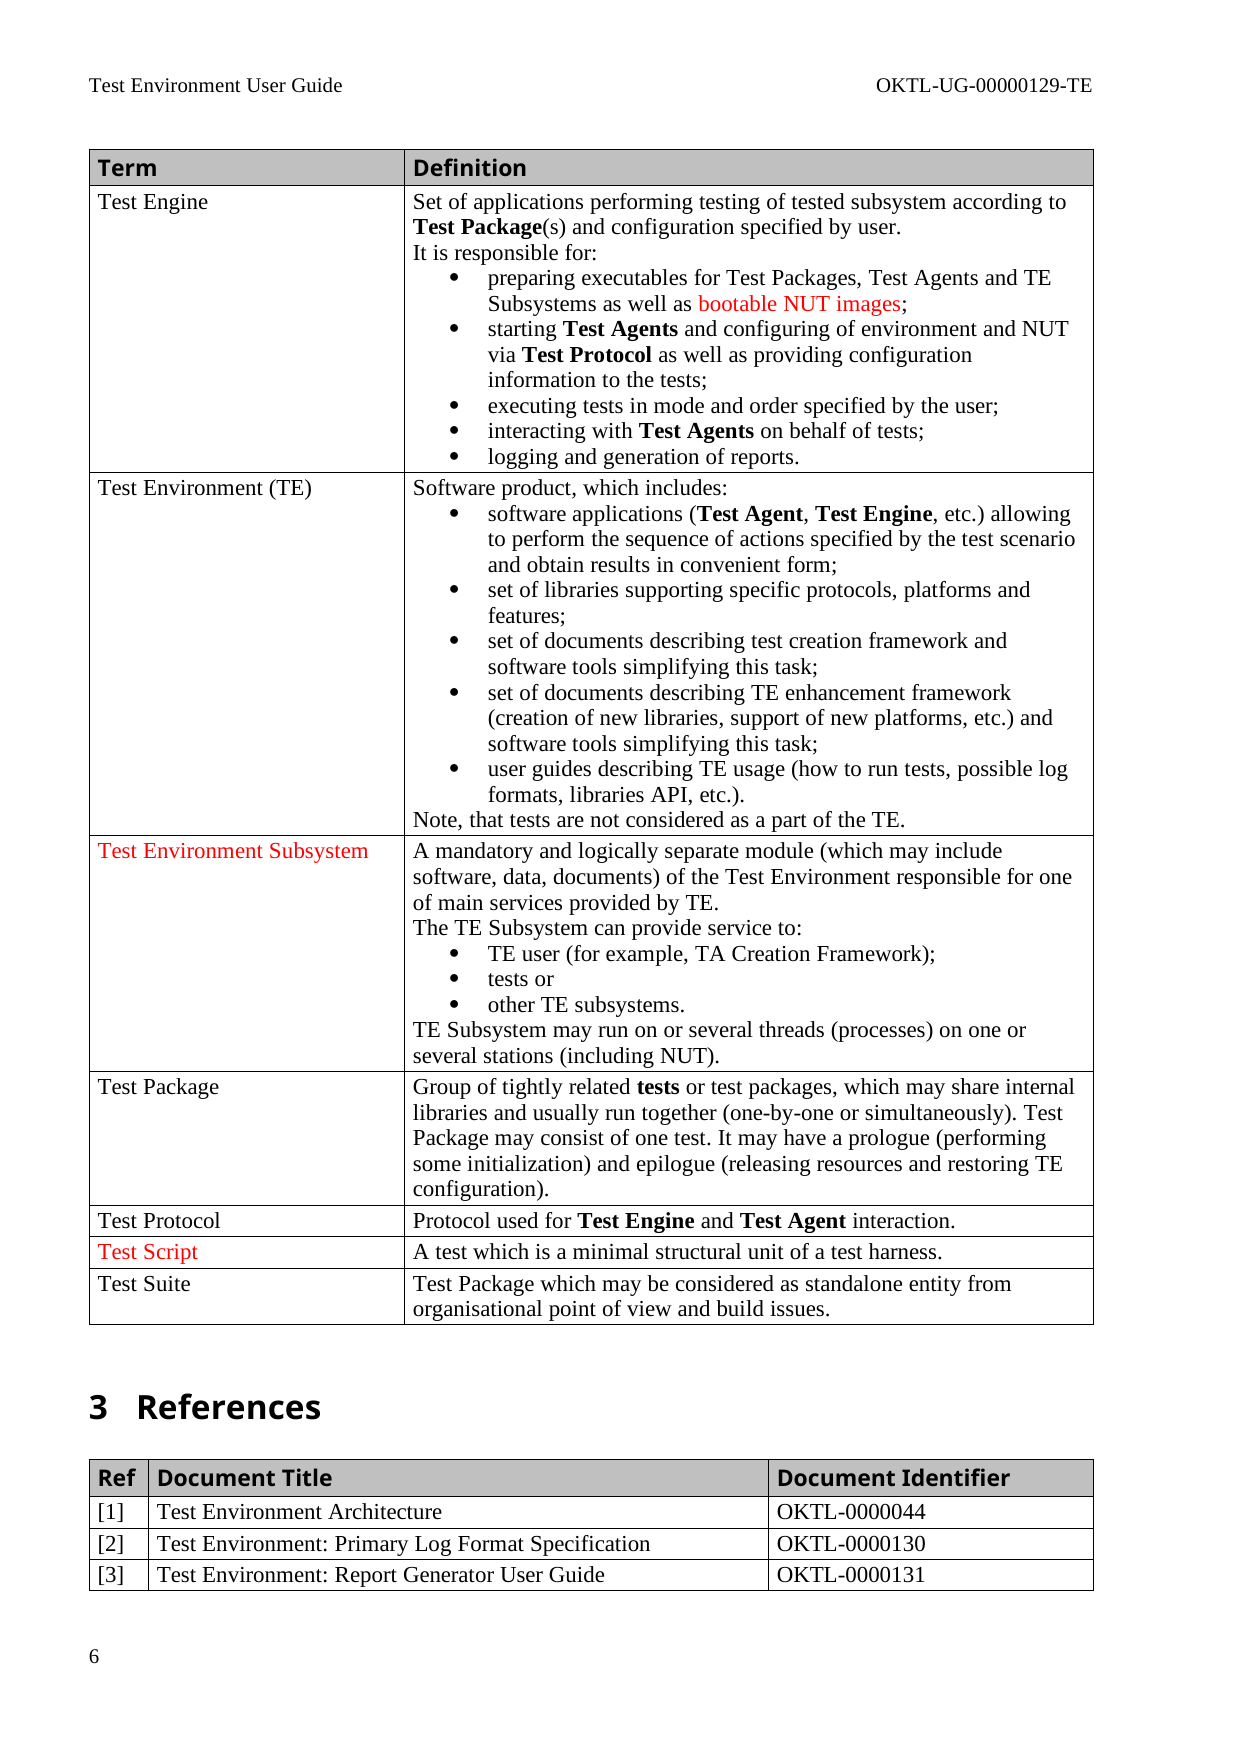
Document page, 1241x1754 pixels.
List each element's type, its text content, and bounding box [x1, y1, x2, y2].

table_header Ref [90, 1460, 148, 1496]
table_cell Test Suite [90, 1269, 404, 1324]
table_cell [90, 1497, 148, 1528]
table_cell OKTL-0000131 [769, 1560, 1093, 1590]
table_cell Test Script [90, 1237, 404, 1268]
table_header Definition [405, 150, 1093, 185]
table_cell Test Package [90, 1072, 404, 1205]
table_cell [90, 1560, 148, 1590]
table_cell [90, 1529, 148, 1559]
table_cell A mandatory and logically separate module (which may include software, data, documents) of the Test Environment responsible for one of main services provided by TE. The TE Subsystem can provide service to: TE user (for example, TA Creation Framework); tests or other TE subsystems. TE Subsystem may run on or several threads (processes) on one or several stations (including NUT). [405, 836, 1093, 1071]
table_cell OKTL-0000044 [769, 1497, 1093, 1528]
table_cell Group of tightly related tests or test packages, which may share internal libraries and usually run together (one-by-one or simultaneously). Test Package may consist of one test. It may have a prologue (performing some initialization) and epilogue (releasing resources and restoring TE configuration). [405, 1072, 1093, 1205]
table_cell Test Engine [90, 186, 404, 472]
table_cell A test which is a minimal structural unit of a test harness. [405, 1237, 1093, 1268]
table_cell Test Environment (TE) [90, 473, 404, 835]
table_cell Test Environment: Primary Log Format Specification [149, 1529, 768, 1559]
table_header Term [90, 150, 404, 185]
table_cell Test Package which may be considered as standalone entity from organisational point of view and build issues. [405, 1269, 1093, 1324]
table_cell Test Environment: Report Generator User Guide [149, 1560, 768, 1590]
table_header Document Identifier [769, 1460, 1093, 1496]
table_cell Test Environment Subsystem [90, 836, 404, 1071]
subtitle References [88, 1384, 1093, 1430]
table_cell Test Environment Architecture [149, 1497, 768, 1528]
table_cell Test Protocol [90, 1206, 404, 1236]
table_header Document Title [149, 1460, 768, 1496]
table_cell Protocol used for Test Engine and Test Agent interaction. [405, 1206, 1093, 1236]
table_cell OKTL-0000130 [769, 1529, 1093, 1559]
table_cell Software product, which includes: software applications (Test Agent, Test Engine, etc.) allowing to perform the sequence of actions specified by the test scenario and obtain results in convenient form; set of libraries supporting specific protocols, platforms and features; set of documents describing test creation framework and software tools simplifying this task; set of documents describing TE enhancement framework (creation of new libraries, support of new platforms, etc.) and software tools simplifying this task; user guides describing TE usage (how to run tests, possible log formats, libraries API, etc.). Note, that tests are not considered as a part of the TE. [405, 473, 1093, 835]
table_cell Set of applications performing testing of tested subsystem according to Test Package(s) and configuration specified by user. It is responsible for: preparing executables for Test Packages, Test Agents and TE Subsystems as well as bootable NUT images; starting Test Agents and configuring of environment and NUT via Test Protocol as well as providing configuration information to the tests; executing tests in mode and order specified by the user; interacting with Test Agents on behalf of tests; logging and generation of reports. [405, 186, 1093, 472]
